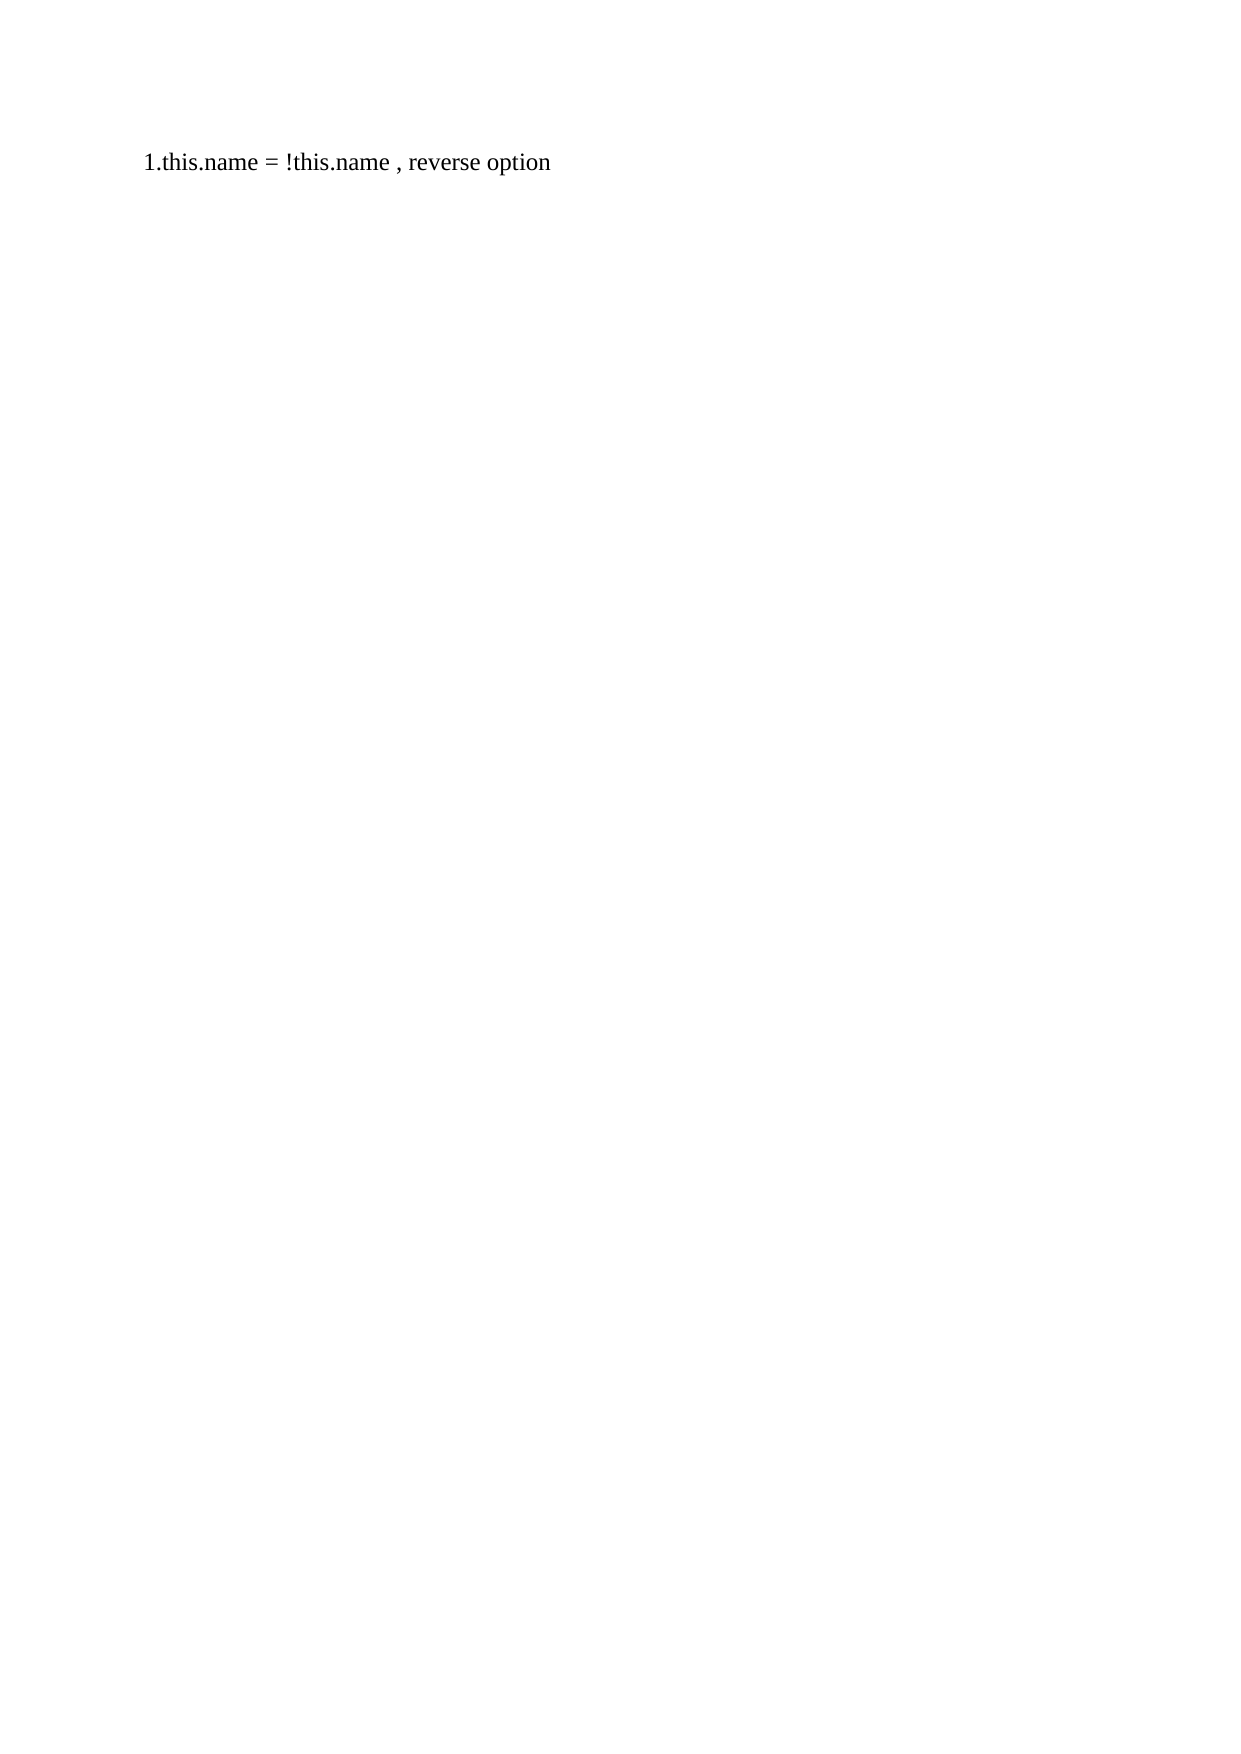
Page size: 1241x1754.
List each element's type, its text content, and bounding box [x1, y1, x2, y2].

text 1.this.name = !this.name , reverse option [118, 147, 1122, 176]
